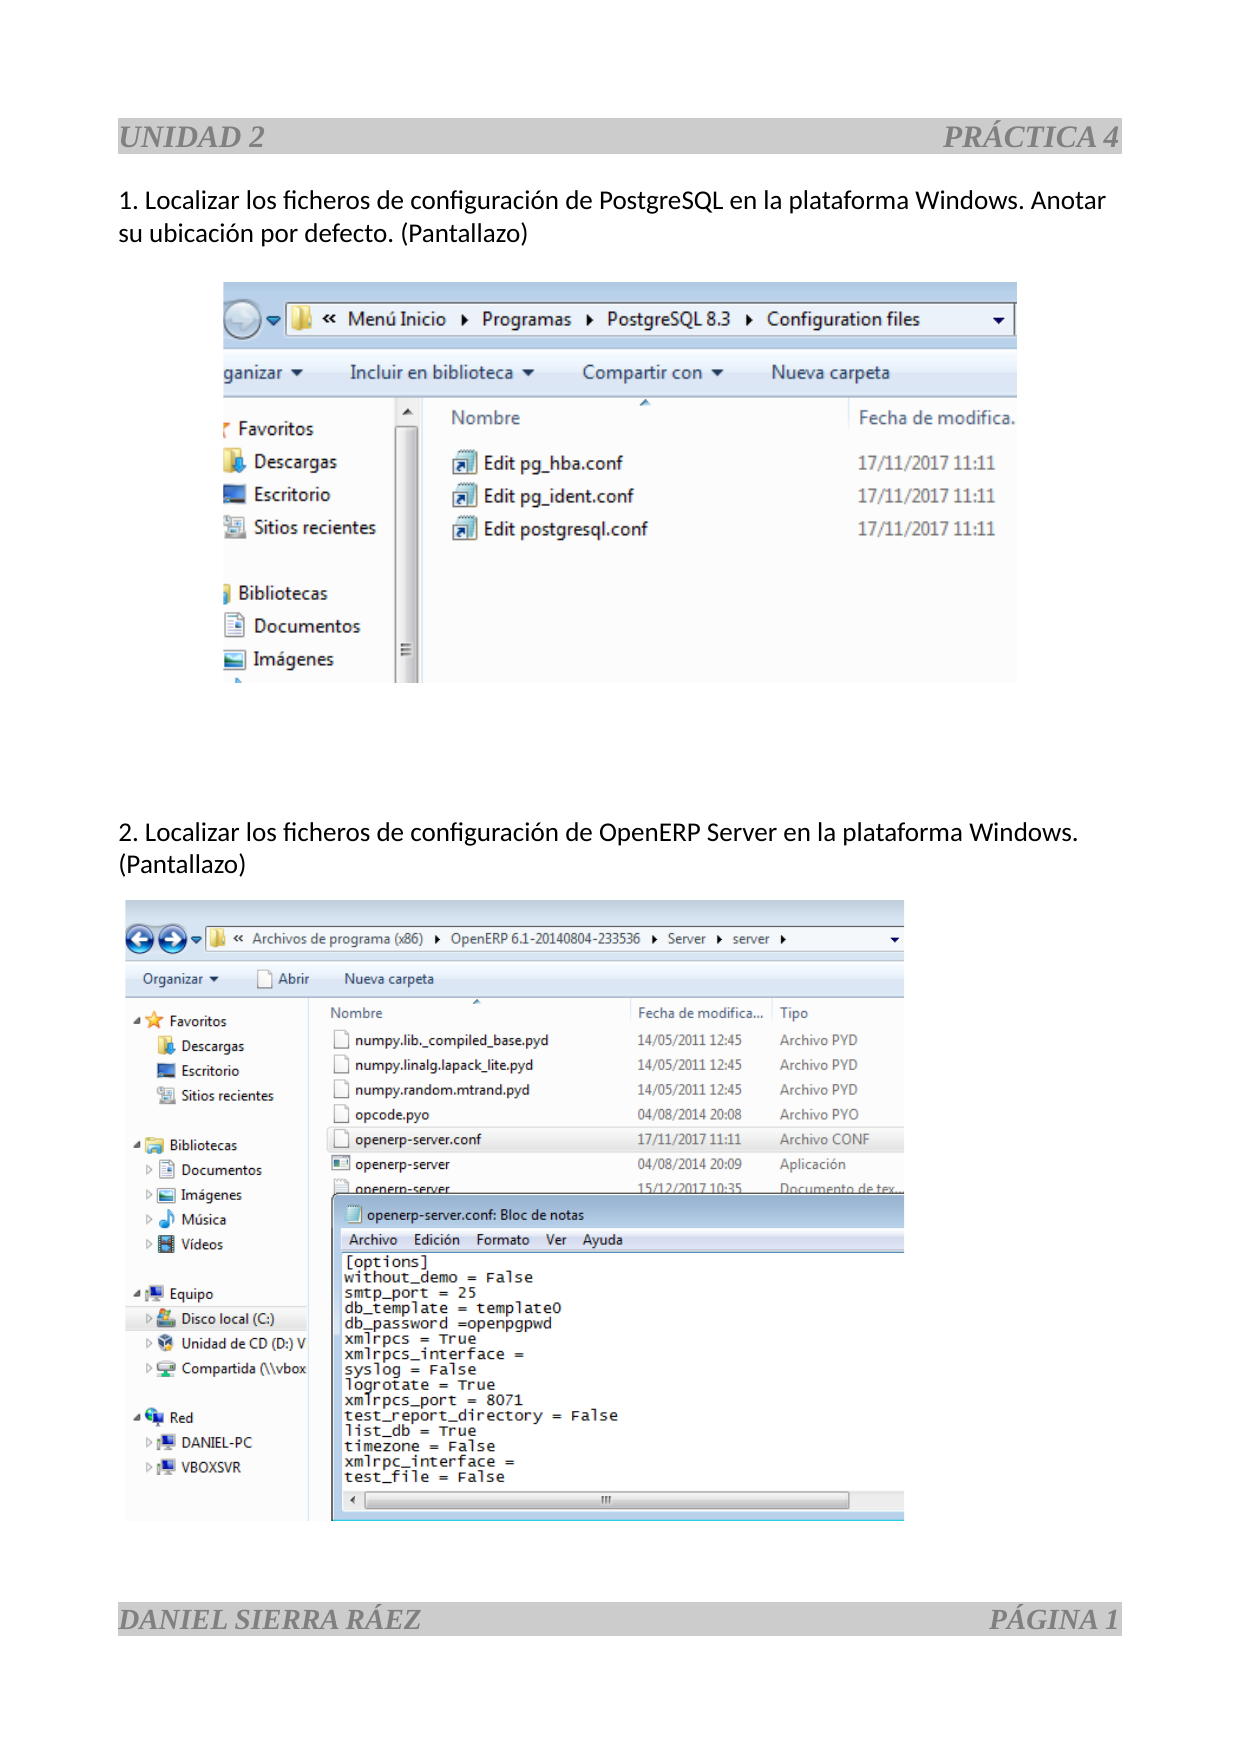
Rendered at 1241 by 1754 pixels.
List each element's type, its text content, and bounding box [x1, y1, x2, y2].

text 2. Localizar los ficheros de configuración de OpenERP Server en la plataforma Windows. (Pantallazo) [118, 815, 1122, 881]
picture [125, 900, 905, 1521]
picture [223, 282, 1017, 683]
text 1. Localizar los ficheros de configuración de PostgreSQL en la plataforma Windows. Anotar su ubicación por defecto. (Pantallazo) [118, 183, 1122, 249]
